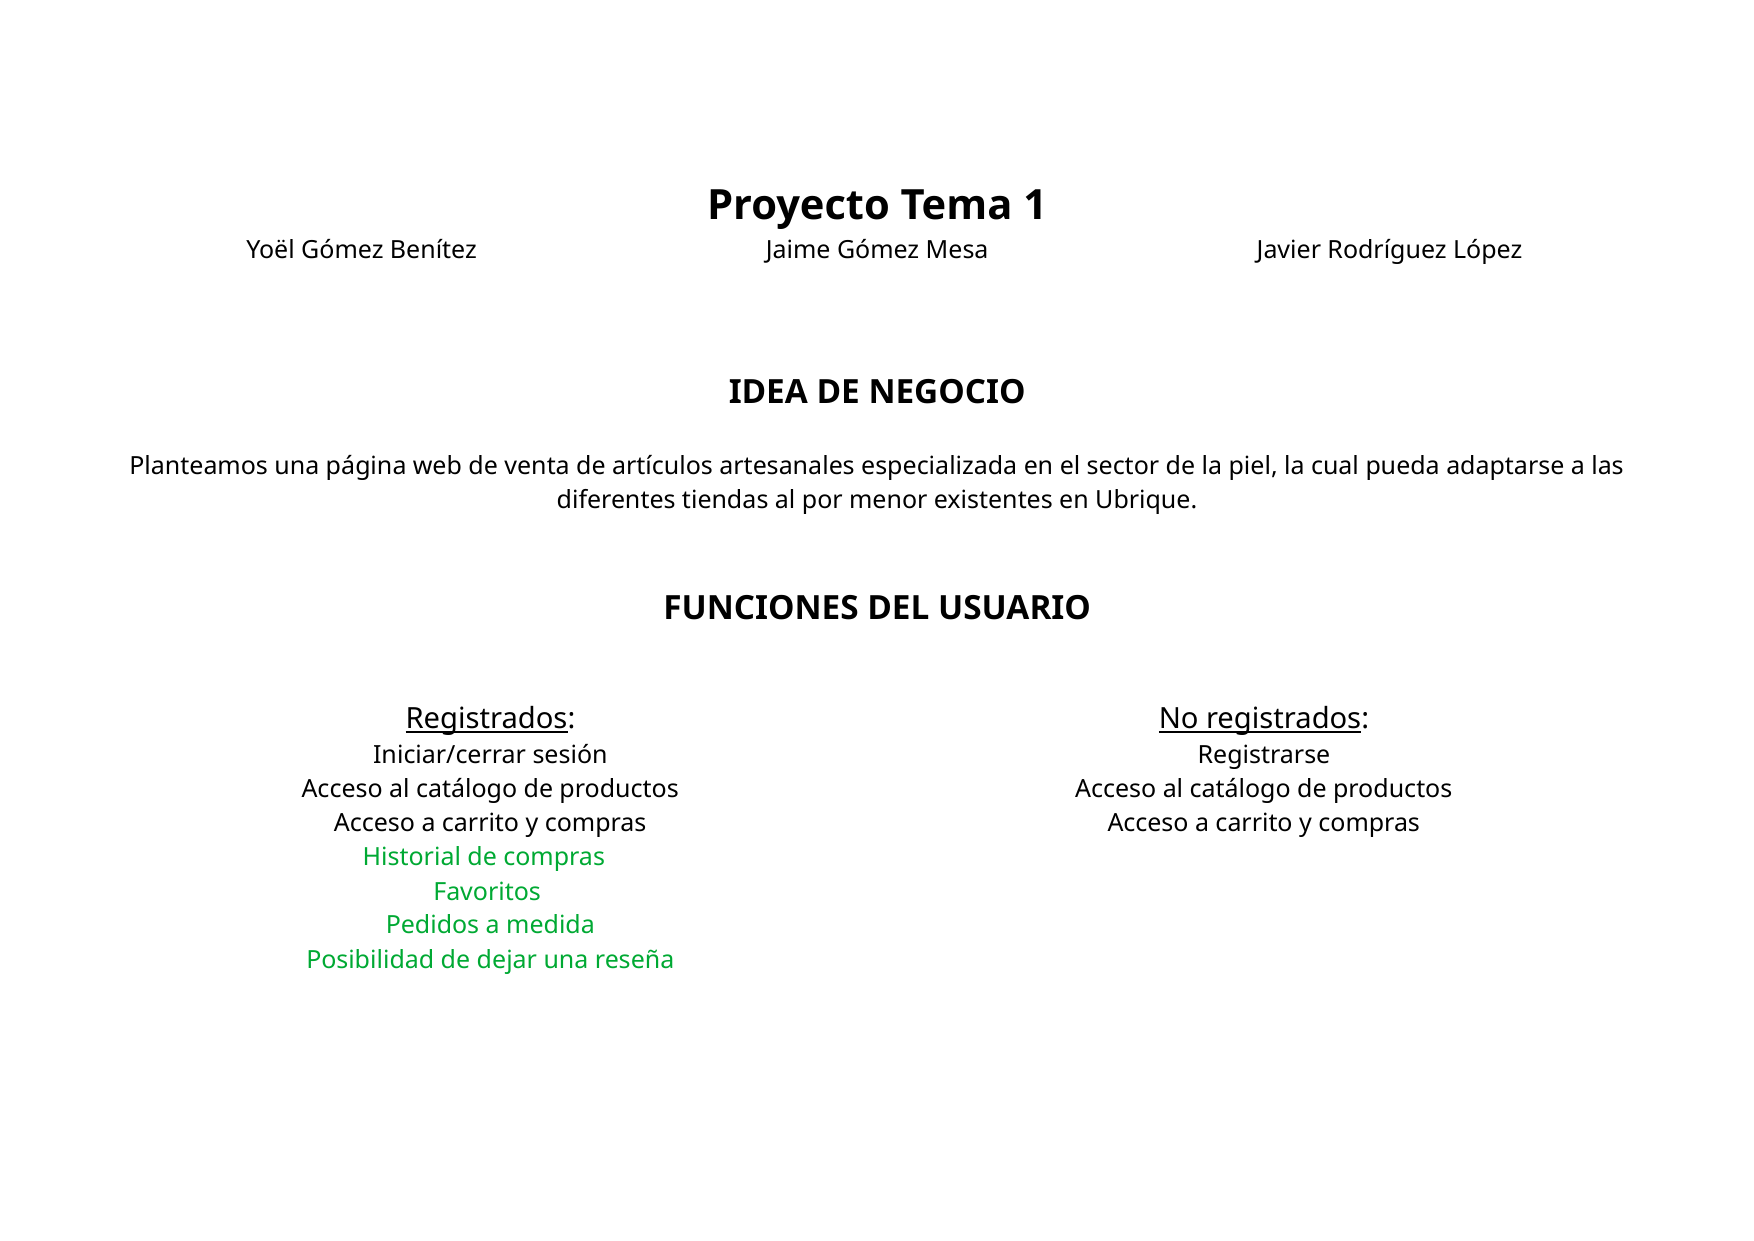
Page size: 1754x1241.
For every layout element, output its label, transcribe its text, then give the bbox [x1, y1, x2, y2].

text IDEA DE NEGOCIO [118, 368, 1636, 413]
text Acceso al catálogo de productos [892, 771, 1636, 805]
text Javier Rodríguez López [1149, 232, 1636, 266]
text Iniciar/cerrar sesión [118, 737, 862, 771]
text Historial de compras [118, 839, 862, 873]
text FUNCIONES DEL USUARIO [118, 584, 1636, 629]
text Favoritos [118, 873, 862, 907]
text No registrados: [892, 697, 1636, 737]
text Planteamos una página web de venta de artículos artesanales especializada en el sector de la piel, la cual pueda adaptarse a las diferentes tiendas al por menor existentes en Ubrique. [118, 447, 1636, 516]
text Acceso a carrito y compras [892, 805, 1636, 839]
text Registrarse [892, 737, 1636, 771]
text Registrados: [118, 697, 862, 737]
text Yoël Gómez Benítez [118, 232, 604, 266]
text Posibilidad de dejar una reseña [118, 941, 862, 975]
text Jaime Gómez Mesa [634, 232, 1120, 266]
text Acceso a carrito y compras [118, 805, 862, 839]
text Acceso al catálogo de productos [118, 771, 862, 805]
text Proyecto Tema 1 [118, 175, 1636, 232]
text Pedidos a medida [118, 907, 862, 941]
